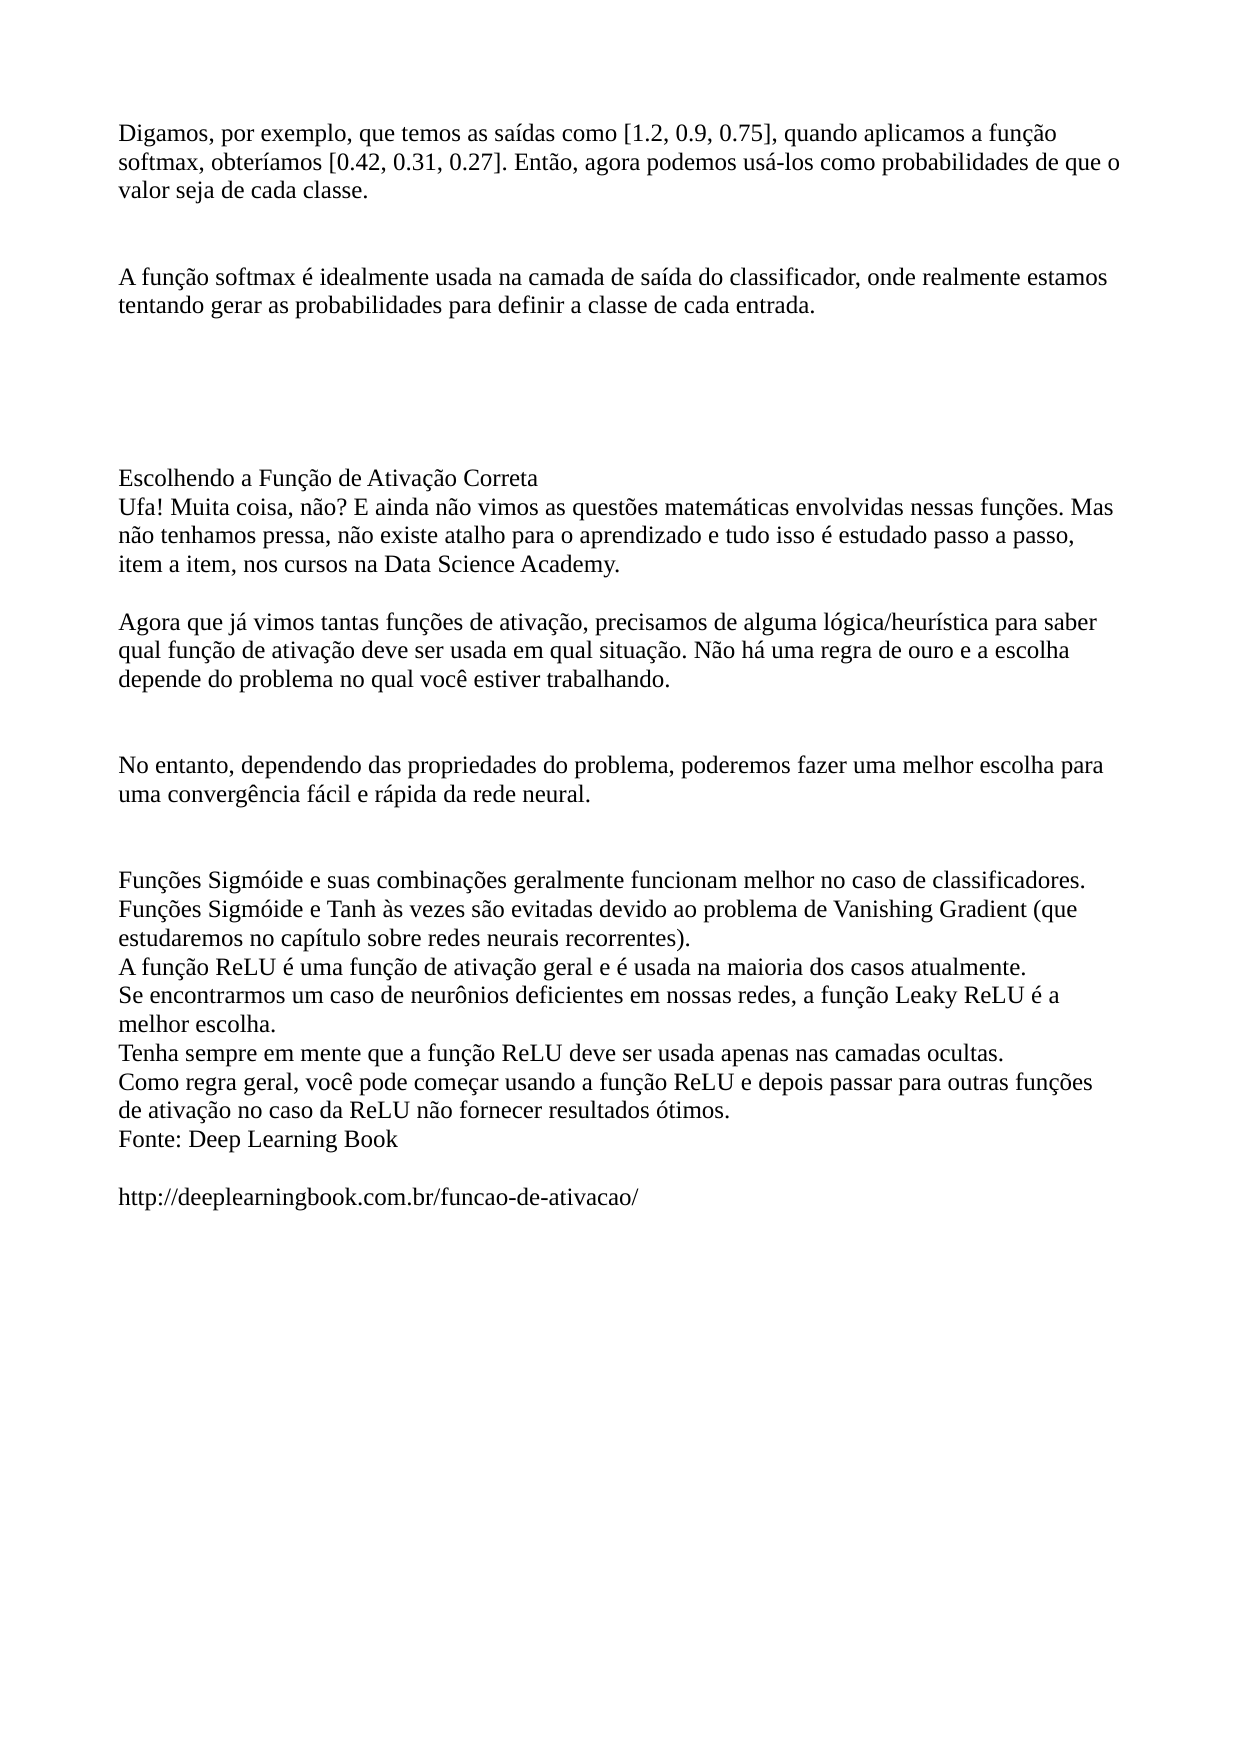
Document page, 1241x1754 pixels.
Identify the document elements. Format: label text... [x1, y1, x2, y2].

text A função softmax é idealmente usada na camada de saída do classificador, onde realmente estamos tentando gerar as probabilidades para definir a classe de cada entrada. [118, 262, 1122, 319]
text Fonte: Deep Learning Book [118, 1124, 1122, 1153]
text No entanto, dependendo das propriedades do problema, poderemos fazer uma melhor escolha para uma convergência fácil e rápida da rede neural. [118, 751, 1122, 808]
text Funções Sigmóide e Tanh às vezes são evitadas devido ao problema de Vanishing Gradient (que estudaremos no capítulo sobre redes neurais recorrentes). [118, 894, 1122, 952]
text Como regra geral, você pode começar usando a função ReLU e depois passar para outras funções de ativação no caso da ReLU não fornecer resultados ótimos. [118, 1067, 1122, 1124]
text Se encontrarmos um caso de neurônios deficientes em nossas redes, a função Leaky ReLU é a melhor escolha. [118, 981, 1122, 1038]
text A função ReLU é uma função de ativação geral e é usada na maioria dos casos atualmente. [118, 952, 1122, 981]
text http://deeplearningbook.com.br/funcao-de-ativacao/ [118, 1182, 1122, 1211]
text Funções Sigmóide e suas combinações geralmente funcionam melhor no caso de classificadores. [118, 866, 1122, 894]
text Ufa! Muita coisa, não? E ainda não vimos as questões matemáticas envolvidas nessas funções. Mas não tenhamos pressa, não existe atalho para o aprendizado e tudo isso é estudado passo a passo, item a item, nos cursos na Data Science Academy. [118, 492, 1122, 578]
text Escolhendo a Função de Ativação Correta [118, 463, 1122, 492]
text Digamos, por exemplo, que temos as saídas como [1.2, 0.9, 0.75], quando aplicamos a função softmax, obteríamos [0.42, 0.31, 0.27]. Então, agora podemos usá-los como probabilidades de que o valor seja de cada classe. [118, 118, 1122, 204]
text Tenha sempre em mente que a função ReLU deve ser usada apenas nas camadas ocultas. [118, 1038, 1122, 1067]
text Agora que já vimos tantas funções de ativação, precisamos de alguma lógica/heurística para saber qual função de ativação deve ser usada em qual situação. Não há uma regra de ouro e a escolha depende do problema no qual você estiver trabalhando. [118, 607, 1122, 693]
